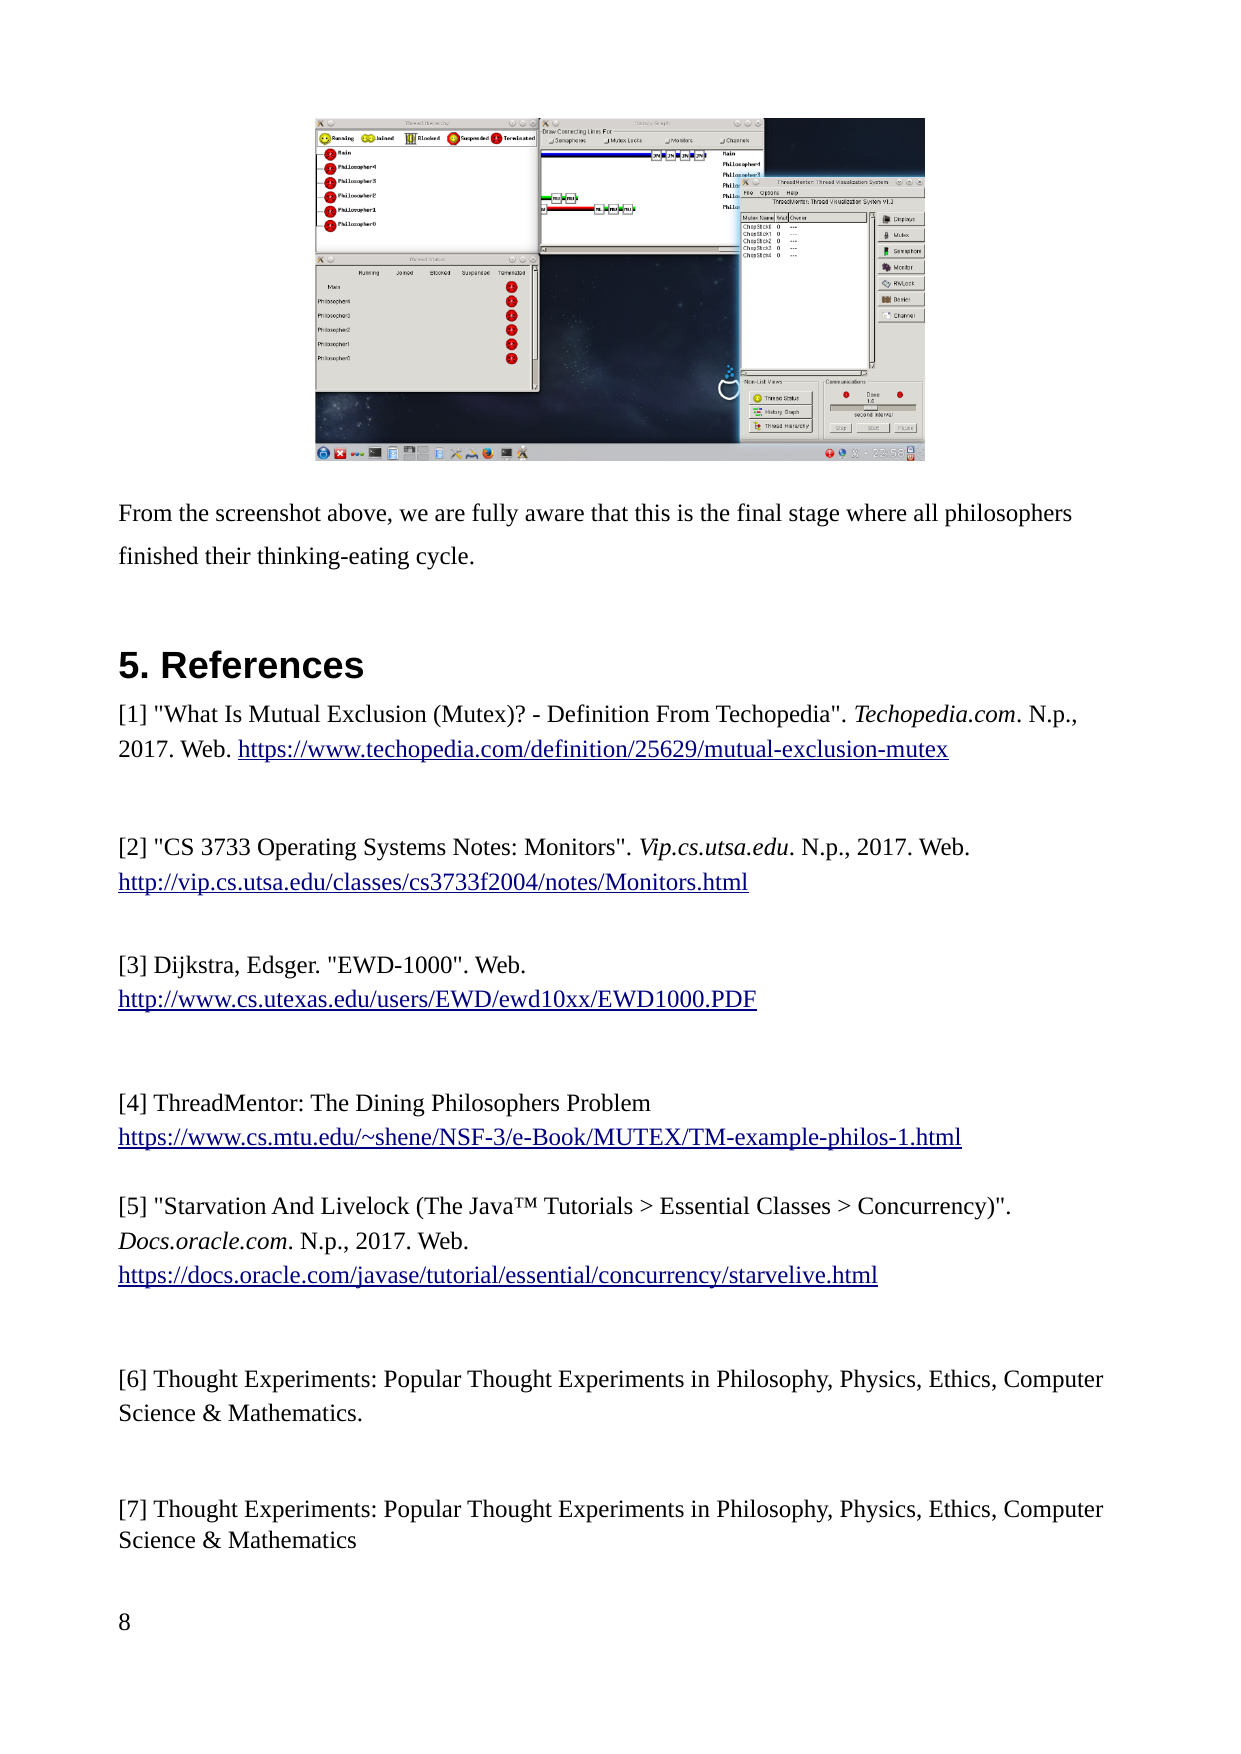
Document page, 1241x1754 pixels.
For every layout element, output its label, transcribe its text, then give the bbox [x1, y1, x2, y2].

text [2] "CS 3733 Operating Systems Notes: Monitors". Vip.cs.utsa.edu. N.p., 2017. Web. http://vip.cs.utsa.edu/classes/cs3733f2004/notes/Monitors.html [118, 832, 1122, 895]
text From the screenshot above, we are fully aware that this is the final stage where all philosophers finished their thinking-eating cycle. [118, 498, 1122, 569]
text [5] "Starvation And Livelock (The Java™ Tutorials > Essential Classes > Concurrency)". Docs.oracle.com. N.p., 2017. Web. [118, 1191, 1122, 1255]
text [7] Thought Experiments: Popular Thought Experiments in Philosophy, Physics, Ethics, Computer Science & Mathematics [118, 1494, 1122, 1554]
text [6] Thought Experiments: Popular Thought Experiments in Philosophy, Physics, Ethics, Computer Science & Mathematics. [118, 1364, 1122, 1427]
text https://www.cs.mtu.edu/~shene/NSF-3/e-Book/MUTEX/TM-example-philos-1.html [118, 1122, 1122, 1151]
picture [315, 118, 925, 461]
text https://docs.oracle.com/javase/tutorial/essential/concurrency/starvelive.html [118, 1260, 1122, 1289]
text [1] "What Is Mutual Exclusion (Mutex)? - Definition From Techopedia". Techopedia.com. N.p., 2017. Web. https://www.techopedia.com/definition/25629/mutual-exclusion-mutex [118, 699, 1122, 763]
subtitle 5. References [118, 643, 1122, 687]
text [4] ThreadMentor: The Dining Philosophers Problem [118, 1088, 1122, 1117]
text [3] Dijkstra, Edsger. "EWD-1000". Web. http://www.cs.utexas.edu/users/EWD/ewd10xx/EWD1000.PDF [118, 950, 1122, 1013]
